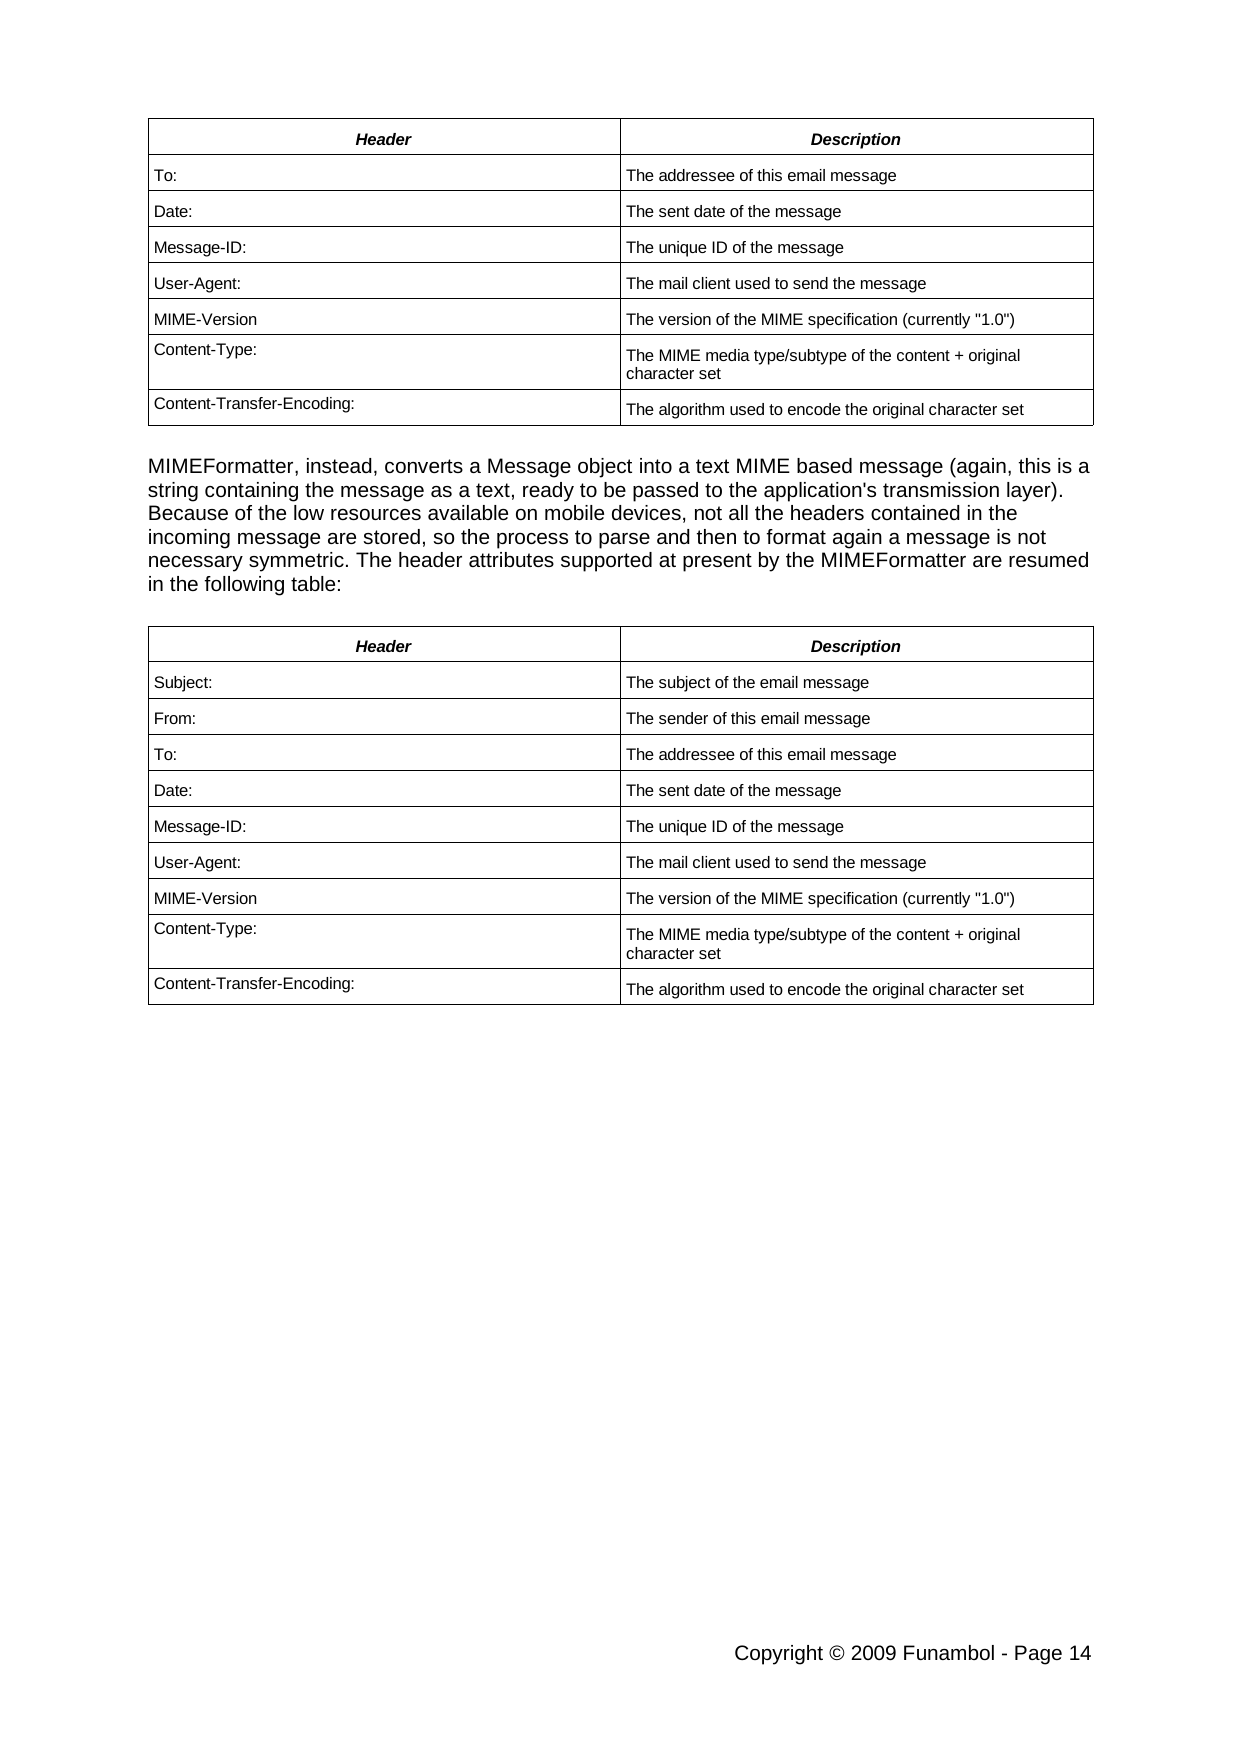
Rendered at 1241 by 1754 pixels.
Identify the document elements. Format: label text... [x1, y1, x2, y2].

table_header Header [149, 119, 620, 154]
table_cell The sent date of the message [621, 191, 1093, 226]
table_cell The addressee of this email message [621, 155, 1093, 190]
table_cell The unique ID of the message [621, 227, 1093, 262]
table_cell To: [149, 155, 620, 190]
table_cell Message-ID: [149, 807, 620, 842]
table_cell The MIME media type/subtype of the content + original character set [621, 915, 1093, 968]
table_cell To: [149, 735, 620, 770]
table_cell The version of the MIME specification (currently "1.0") [621, 299, 1093, 334]
table_cell The addressee of this email message [621, 735, 1093, 770]
table_cell The mail client used to send the message [621, 843, 1093, 878]
table_cell The subject of the email message [621, 662, 1093, 698]
table_cell Message-ID: [149, 227, 620, 262]
table_cell From: [149, 699, 620, 734]
table_cell The algorithm used to encode the original character set [621, 969, 1093, 1004]
table_cell Content-Transfer-Encoding: [149, 390, 620, 425]
table_cell MIME-Version [149, 879, 620, 914]
table_header Header [149, 627, 620, 661]
table_header Description [621, 119, 1093, 154]
table_cell User-Agent: [149, 263, 620, 298]
table_cell The MIME media type/subtype of the content + original character set [621, 335, 1093, 389]
table_cell Date: [149, 771, 620, 806]
table_cell User-Agent: [149, 843, 620, 878]
table_cell The unique ID of the message [621, 807, 1093, 842]
table_cell The algorithm used to encode the original character set [621, 390, 1093, 425]
table_cell The sender of this email message [621, 699, 1093, 734]
table_cell Content-Type: [149, 915, 620, 968]
table_header Description [621, 627, 1093, 661]
table_cell The sent date of the message [621, 771, 1093, 806]
table_cell The mail client used to send the message [621, 263, 1093, 298]
table_cell The version of the MIME specification (currently "1.0") [621, 879, 1093, 914]
text MIMEFormatter, instead, converts a Message object into a text MIME based message (again, this is a string containing the message as a text, ready to be passed to the application's transmission layer). Because of the low resources available on mobile devices, not all the headers contained in the incoming message are stored, so the process to parse and then to format again a message is not necessary symmetric. The header attributes supported at present by the MIMEFormatter are resumed in the following table: [148, 455, 1093, 596]
table_cell Subject: [149, 662, 620, 698]
table_cell Date: [149, 191, 620, 226]
table_cell MIME-Version [149, 299, 620, 334]
table_cell Content-Type: [149, 335, 620, 389]
table_cell Content-Transfer-Encoding: [149, 969, 620, 1004]
